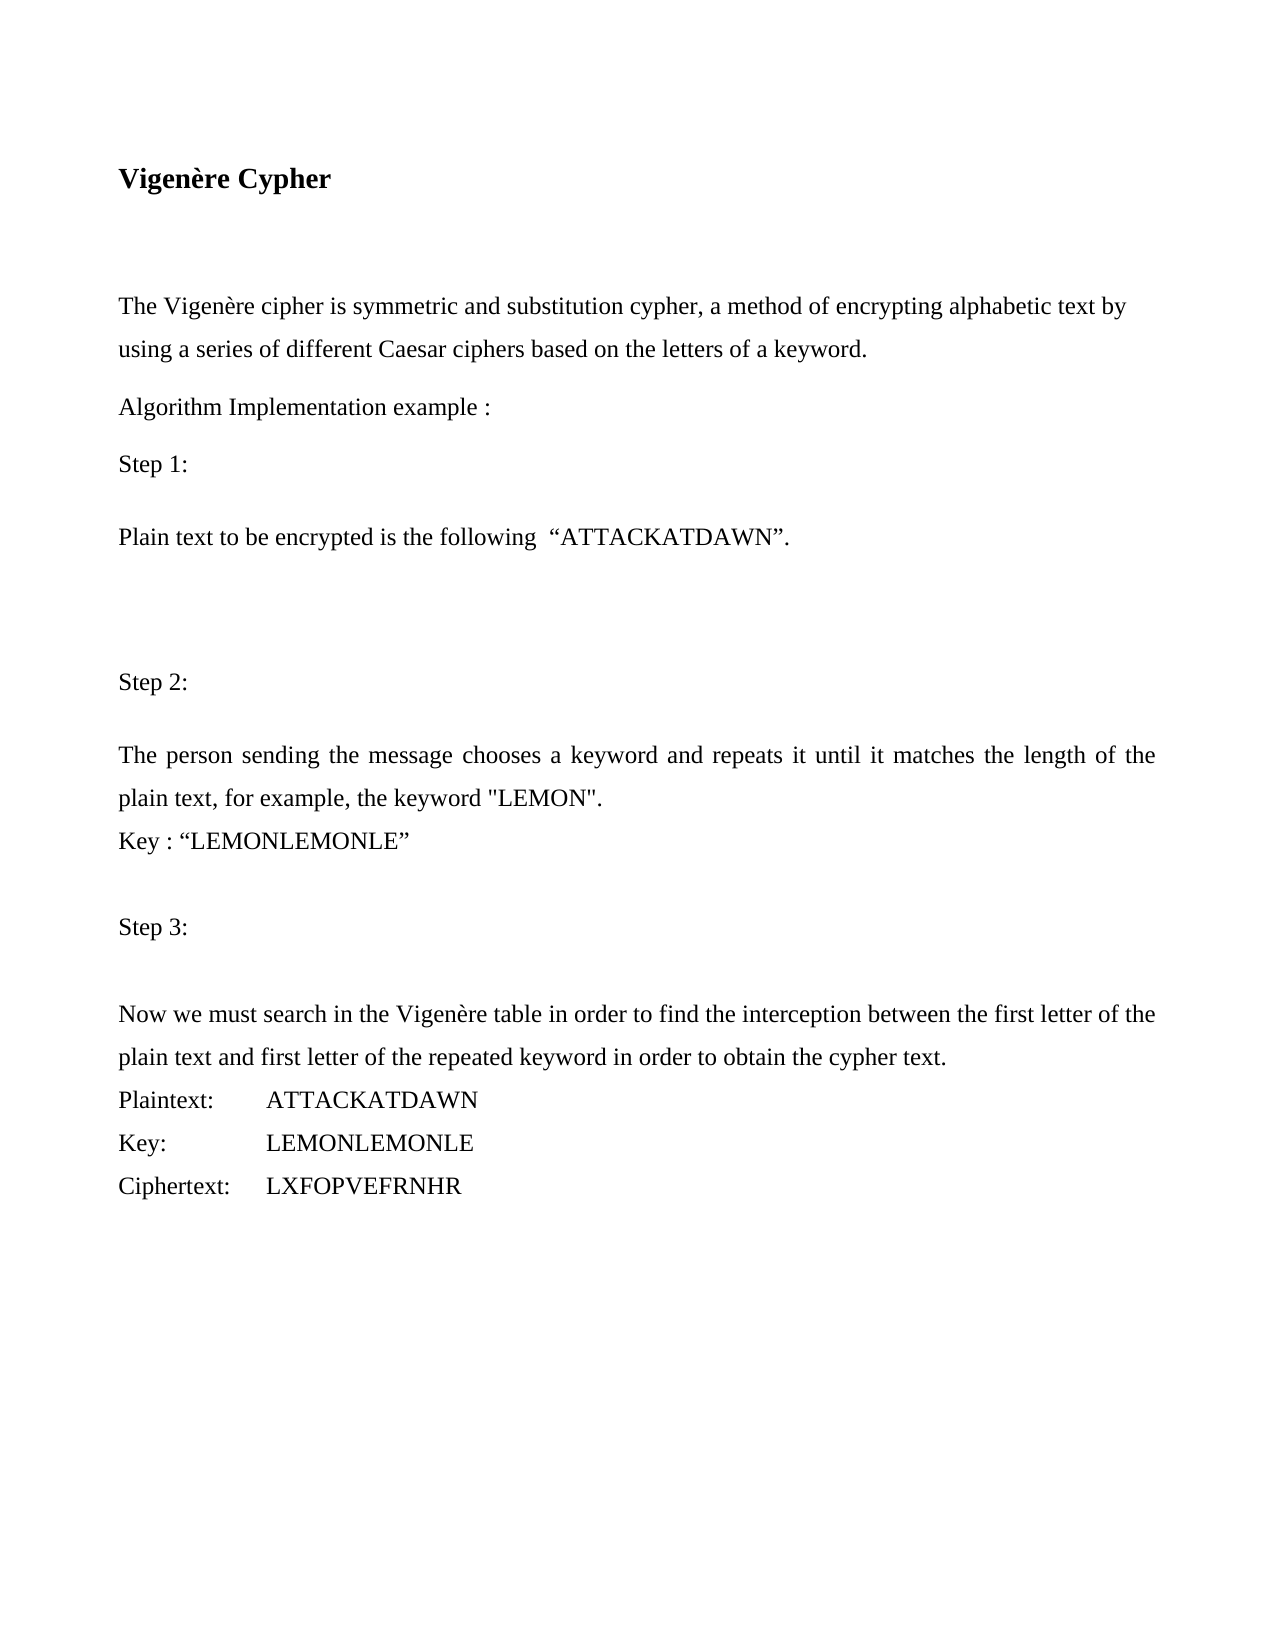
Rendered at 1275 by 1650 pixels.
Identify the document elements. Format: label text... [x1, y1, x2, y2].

text Now we must search in the Vigenère table in order to find the interception between the first letter of the plain text and first letter of the repeated keyword in order to obtain the cypher text. [118, 999, 1157, 1071]
text Key: LEMONLEMONLE [118, 1128, 1157, 1157]
list Plain text to be encrypted is the following “ATTACKATDAWN”. [118, 522, 1157, 551]
text Plaintext: ATTACKATDAWN [118, 1085, 1157, 1114]
list Step 1: [118, 449, 1157, 478]
text Algorithm Implementation example : [118, 392, 1157, 421]
text Ciphertext: LXFOPVEFRNHR [118, 1171, 1157, 1200]
text The Vigenère cipher is symmetric and substitution cypher, a method of encrypting alphabetic text by using a series of different Caesar ciphers based on the letters of a keyword. [118, 291, 1157, 363]
list Step 2: [118, 667, 1157, 696]
text Key : “LEMONLEMONLE” [118, 826, 1157, 855]
text Vigenère Cypher [118, 161, 1157, 195]
text Step 3: [118, 912, 1157, 941]
text The person sending the message chooses a keyword and repeats it until it matches the length of the plain text, for example, the keyword "LEMON". [118, 740, 1157, 812]
